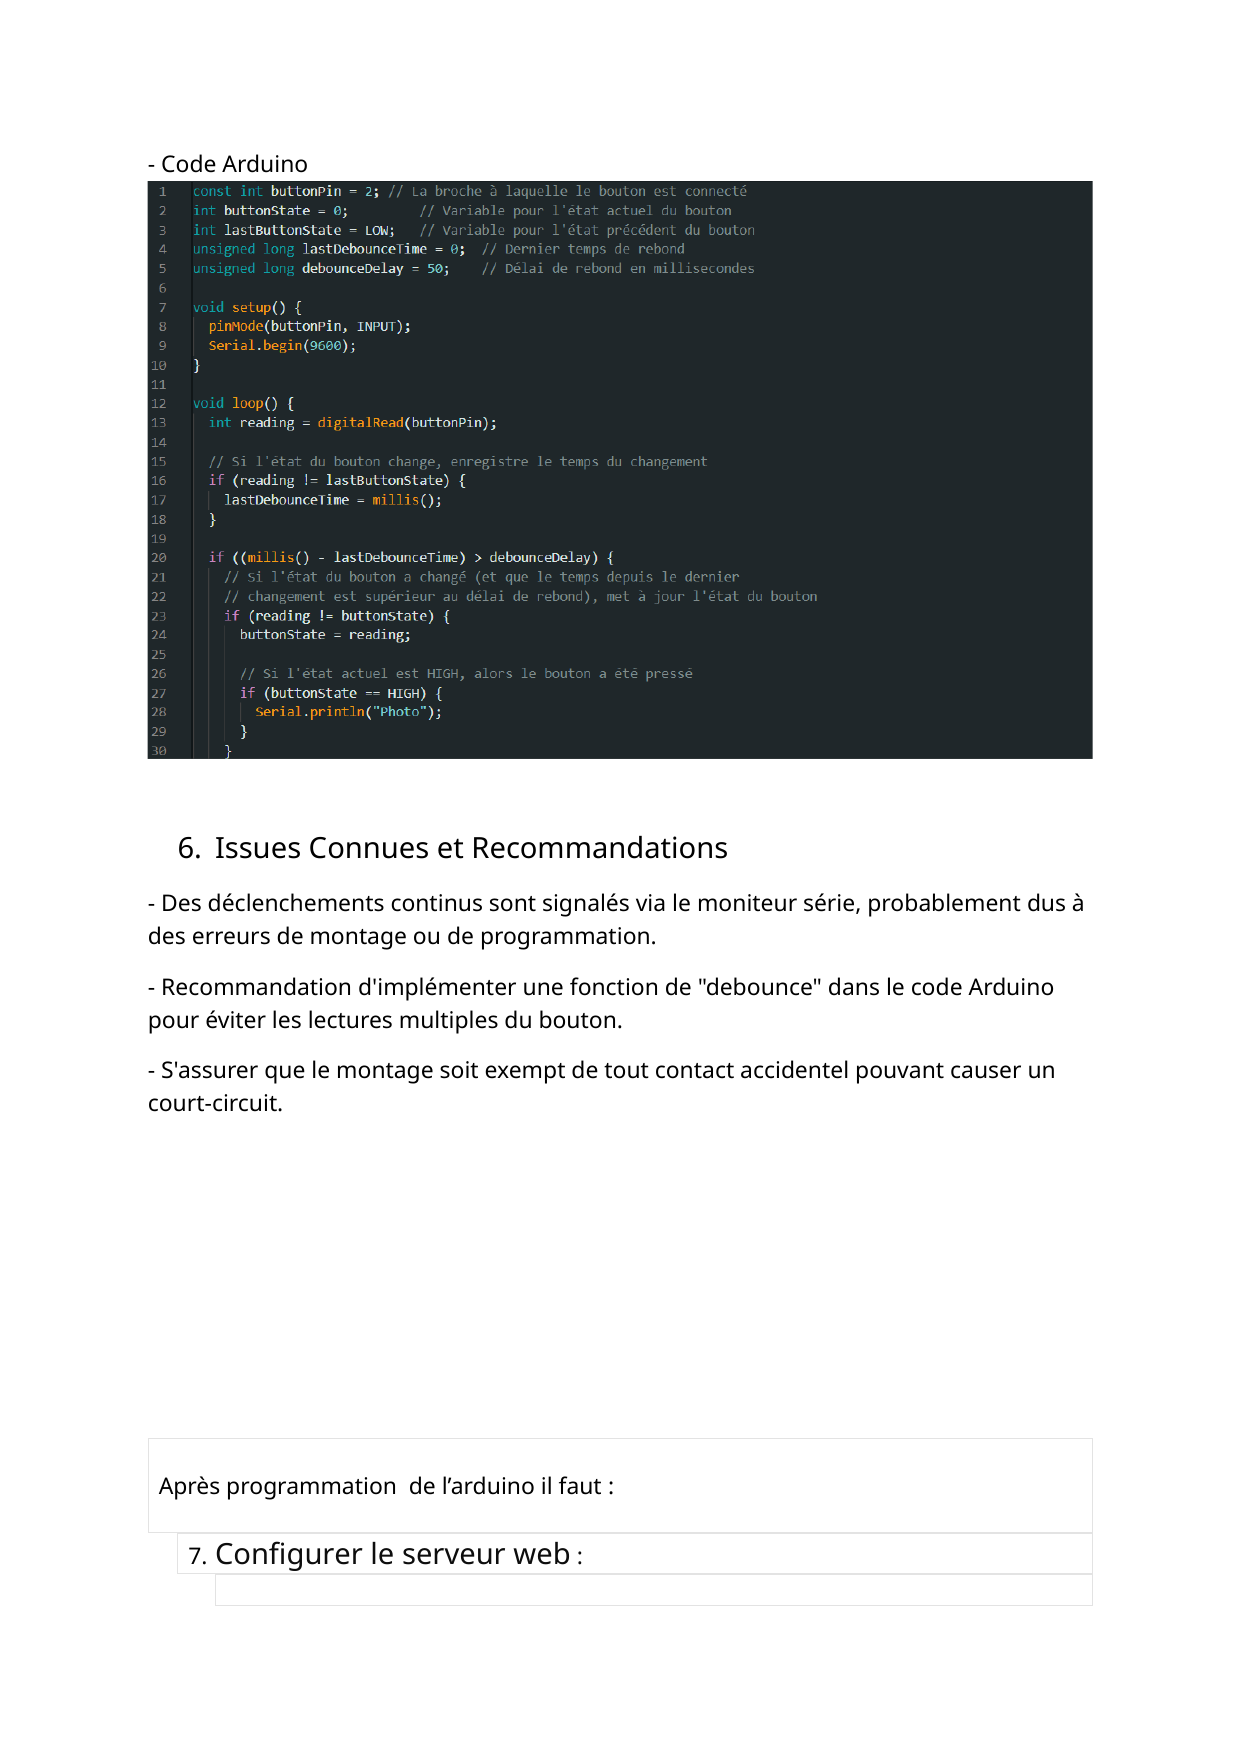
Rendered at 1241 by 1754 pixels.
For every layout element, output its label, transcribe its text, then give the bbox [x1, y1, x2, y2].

list Issues Connues et Recommandations [177, 828, 1093, 867]
list Configurer le serveur web : [178, 1534, 1092, 1573]
text Après programmation de l’arduino il faut : [149, 1469, 1092, 1501]
text - S'assurer que le montage soit exempt de tout contact accidentel pouvant causer un court-circuit. [148, 1054, 1093, 1119]
text - Code Arduino [148, 148, 1093, 181]
text - Recommandation d'implémenter une fonction de "debounce" dans le code Arduino pour éviter les lectures multiples du bouton. [148, 970, 1093, 1035]
text - Des déclenchements continus sont signalés via le moniteur série, probablement dus à des erreurs de montage ou de programmation. [148, 887, 1093, 952]
